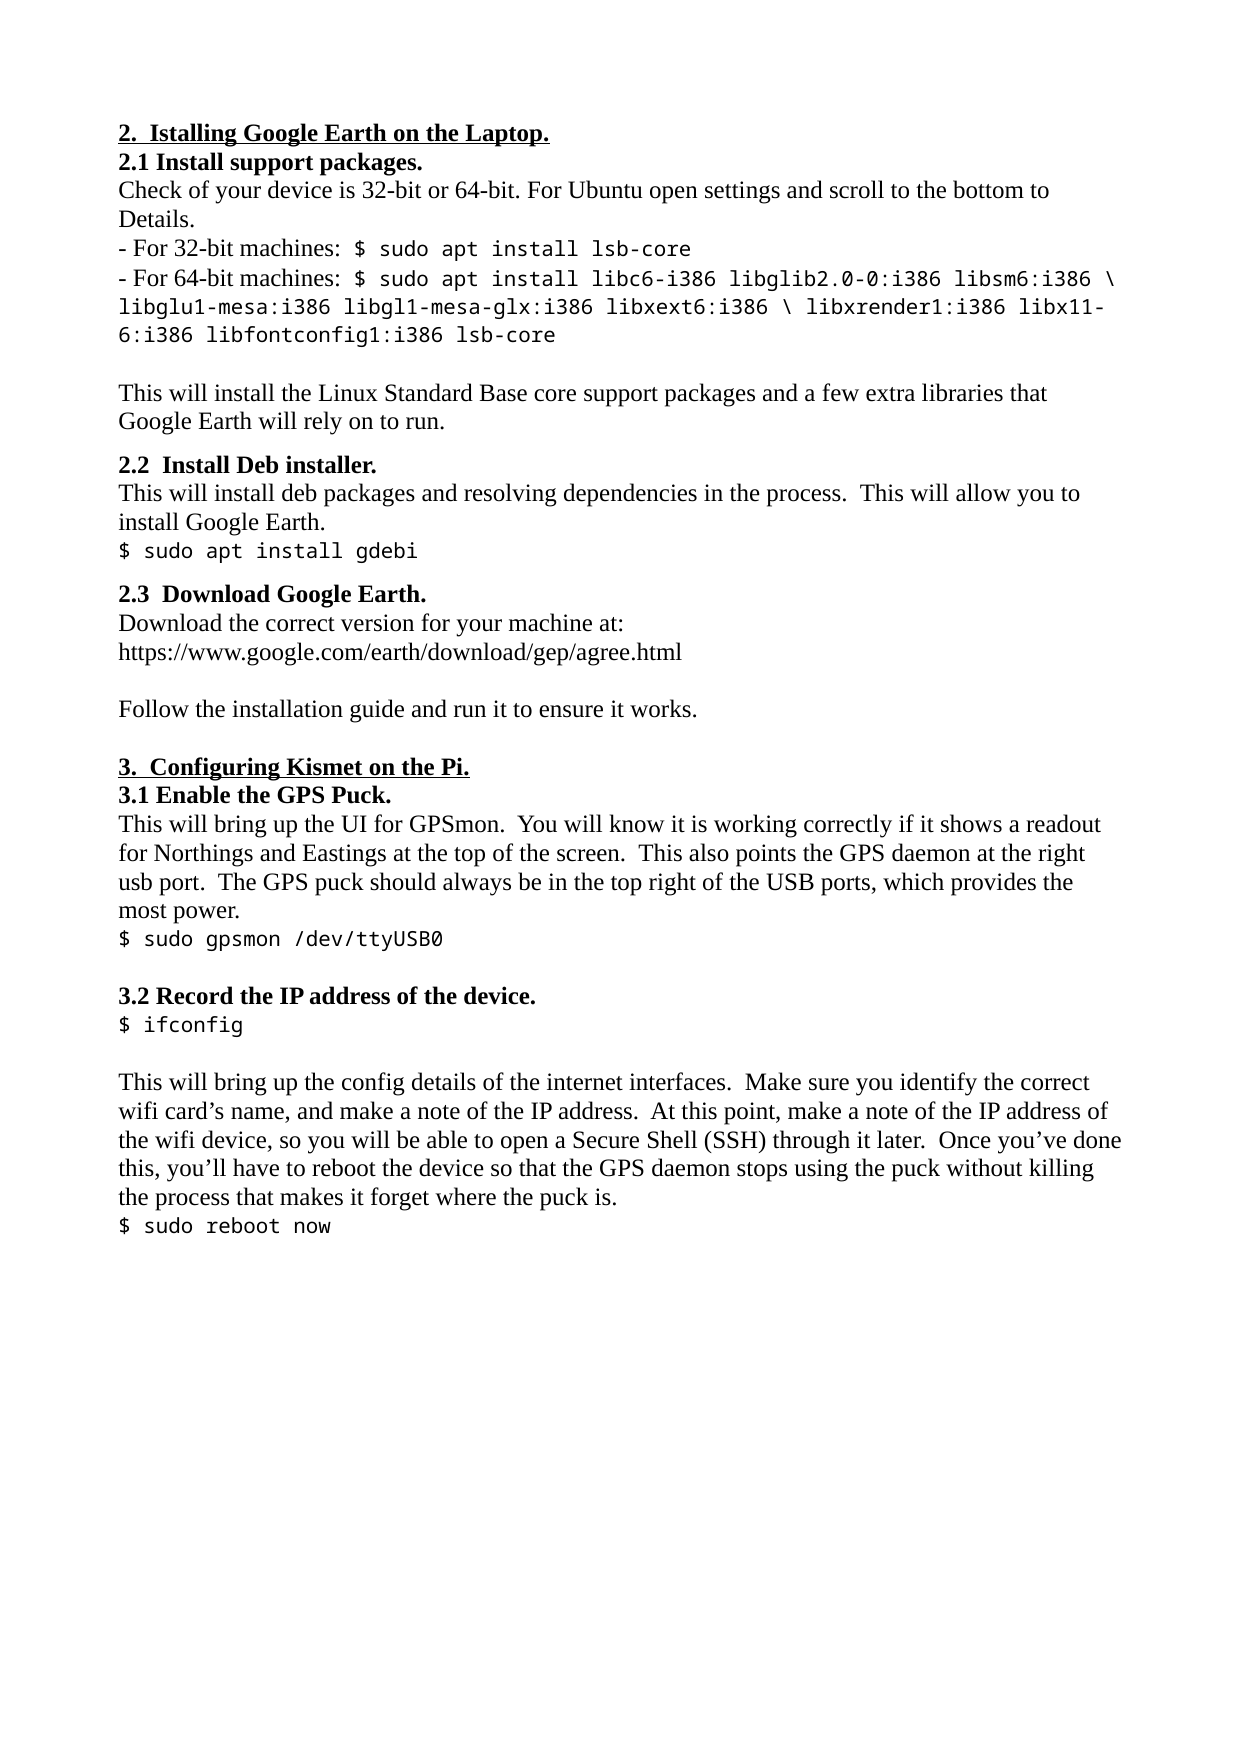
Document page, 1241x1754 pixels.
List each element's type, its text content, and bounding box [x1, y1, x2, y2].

text 3. Configuring Kismet on the Pi. [118, 752, 1122, 780]
text https://www.google.com/earth/download/gep/agree.html [118, 637, 1122, 665]
text This will install the Linux Standard Base core support packages and a few extra libraries that Google Earth will rely on to run. [118, 349, 1122, 435]
text - For 32-bit machines: $ sudo apt install lsb-core [118, 233, 1122, 263]
text Check of your device is 32-bit or 64-bit. For Ubuntu open settings and scroll to the bottom to Details. [118, 176, 1122, 233]
text 2.2 Install Deb installer. This will install deb packages and resolving dependencies in the process. This will allow you to install Google Earth. $ sudo apt install gdebi [118, 450, 1122, 564]
text $ ifconfig [118, 1010, 1122, 1038]
text This will bring up the config details of the internet interfaces. Make sure you identify the correct wifi card’s name, and make a note of the IP address. At this point, make a note of the IP address of the wifi device, so you will be able to open a Secure Shell (SSH) through it later. Once you’ve done this, you’ll have to reboot the device so that the GPS daemon stops using the puck without killing the process that makes it forget where the puck is. [118, 1038, 1122, 1211]
text - For 64-bit machines: $ sudo apt install libc6-i386 libglib2.0-0:i386 libsm6:i386 \ libglu1-mesa:i386 libgl1-mesa-glx:i386 libxext6:i386 \ libxrender1:i386 libx11-6:i386 libfontconfig1:i386 lsb-core [118, 263, 1122, 349]
text Follow the installation guide and run it to ensure it works. [118, 694, 1122, 723]
text 2. Istalling Google Earth on the Laptop. [118, 118, 1122, 147]
text 2.1 Install support packages. [118, 147, 1122, 176]
text 2.3 Download Google Earth. Download the correct version for your machine at: [118, 579, 1122, 637]
text 3.1 Enable the GPS Puck. This will bring up the UI for GPSmon. You will know it is working correctly if it shows a readout for Northings and Eastings at the top of the screen. This also points the GPS daemon at the right usb port. The GPS puck should always be in the top right of the USB ports, which provides the most power. [118, 780, 1122, 924]
text 3.2 Record the IP address of the device. [118, 981, 1122, 1010]
text $ sudo gpsmon /dev/ttyUSB0 [118, 924, 1122, 952]
text $ sudo reboot now [118, 1211, 1122, 1239]
